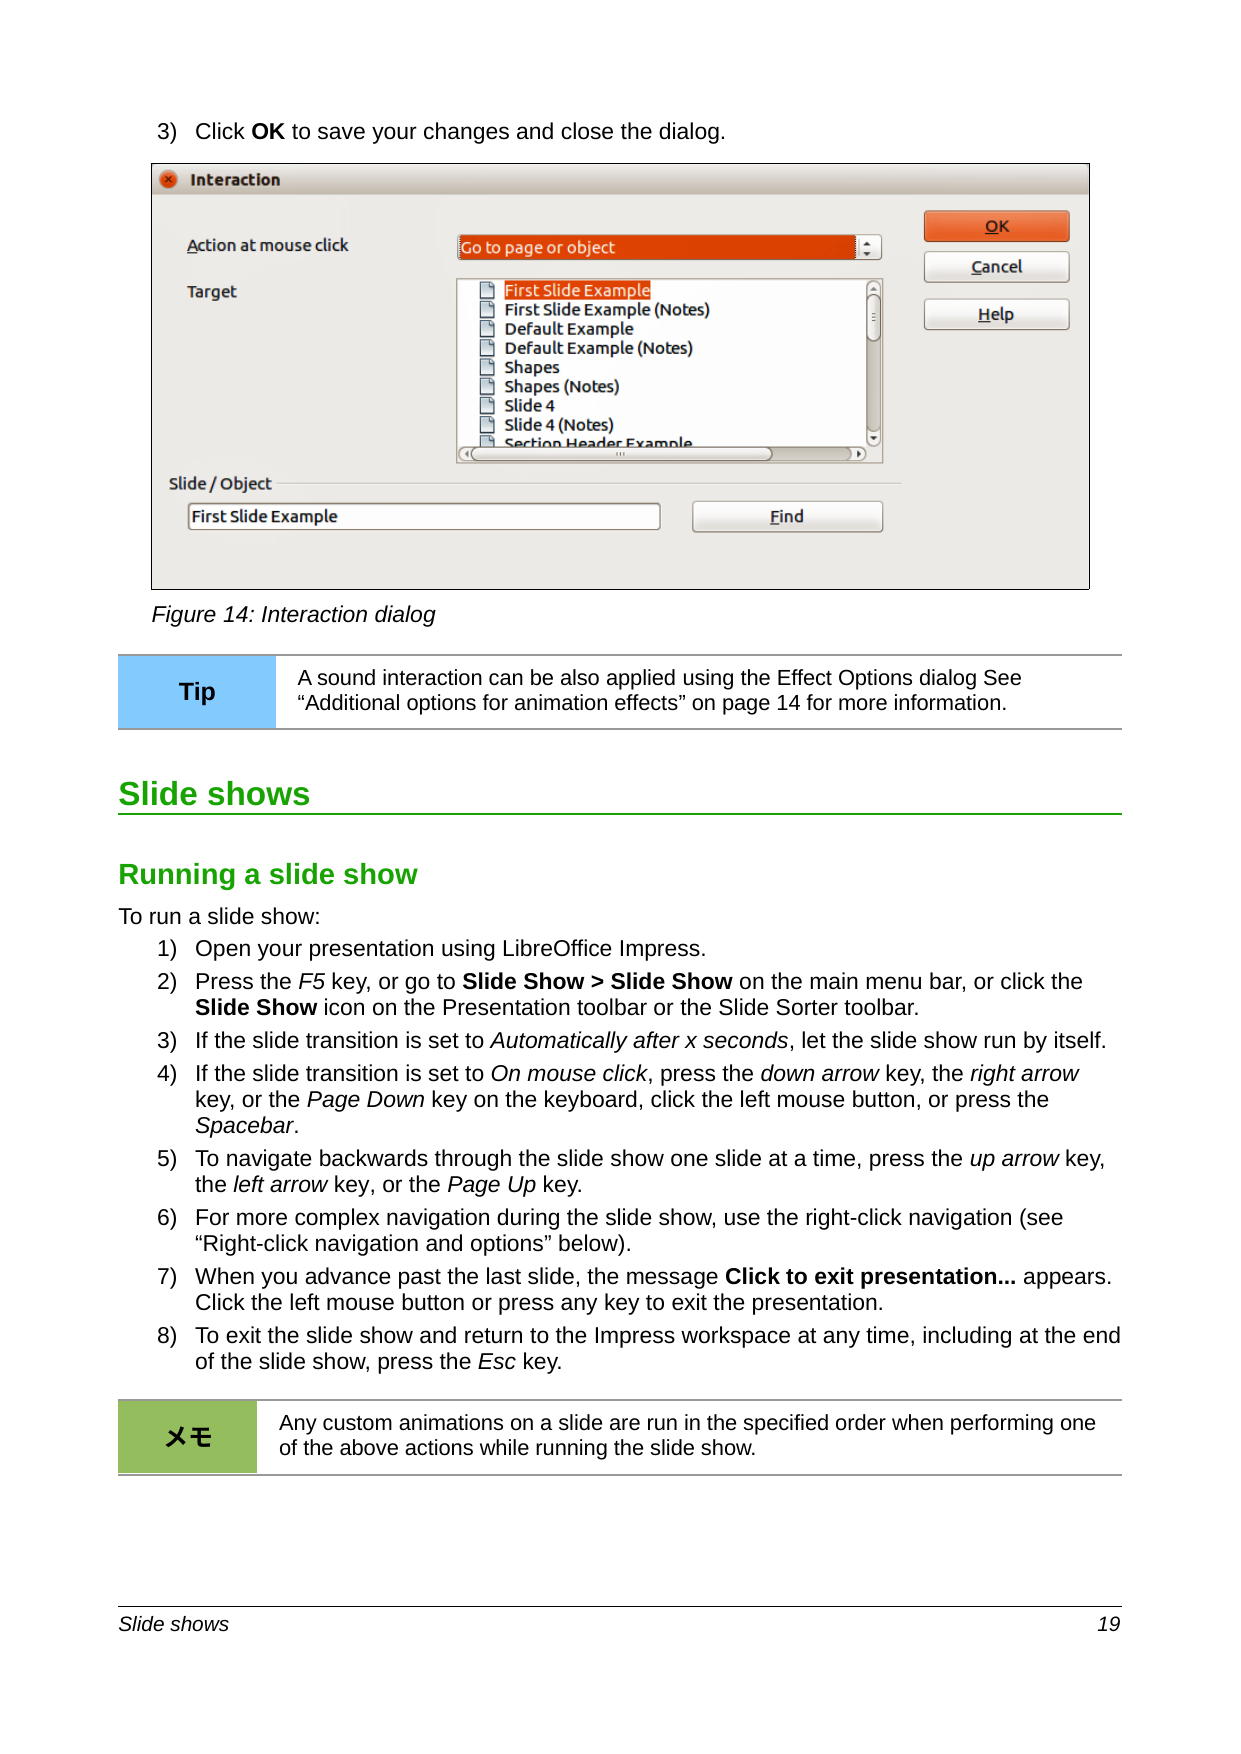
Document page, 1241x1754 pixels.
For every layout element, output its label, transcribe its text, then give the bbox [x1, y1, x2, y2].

list When you advance past the last slide, the message Click to exit presentation... appears. Click the left mouse button or press any key to exit the presentation. [177, 1263, 1122, 1316]
list Click OK to save your changes and close the dialog. [177, 118, 1122, 144]
table_header Any custom animations on a slide are run in the specified order when performing one of the above actions while running the slide show. [258, 1401, 1122, 1473]
table_header Tip [118, 656, 276, 728]
text Figure 14: Interaction dialog [151, 601, 1089, 628]
list To run a slide show: [118, 903, 1122, 929]
table_header A sound interaction can be also applied using the Effect Options dialog See “Additional options for animation effects” on page 14 for more information. [276, 656, 1122, 728]
list If the slide transition is set to On mouse click, press the down arrow key, the right arrow key, or the Page Down key on the keyboard, click the left mouse button, or press the Spacebar. [177, 1059, 1122, 1139]
subtitle Slide shows [118, 774, 1122, 813]
list If the slide transition is set to Automatically after x seconds, let the slide show run by itself. [177, 1027, 1122, 1053]
picture [152, 164, 1089, 589]
table_header メモ [118, 1401, 257, 1473]
list For more complex navigation during the slide show, use the right-click navigation (see “Right-click navigation and options” below). [177, 1204, 1122, 1257]
list To exit the slide show and return to the Impress workspace at any time, including at the end of the slide show, press the Esc key. [177, 1322, 1122, 1374]
list Open your presentation using LibreOffice Impress. [177, 935, 1122, 962]
list To navigate backwards through the slide show one slide at a time, press the up arrow key, the left arrow key, or the Page Up key. [177, 1145, 1122, 1198]
list Press the F5 key, or go to Slide Show > Slide Show on the main menu bar, or click the Slide Show icon on the Presentation toolbar or the Slide Sorter toolbar. [177, 968, 1122, 1021]
subtitle Running a slide show [118, 857, 1122, 890]
